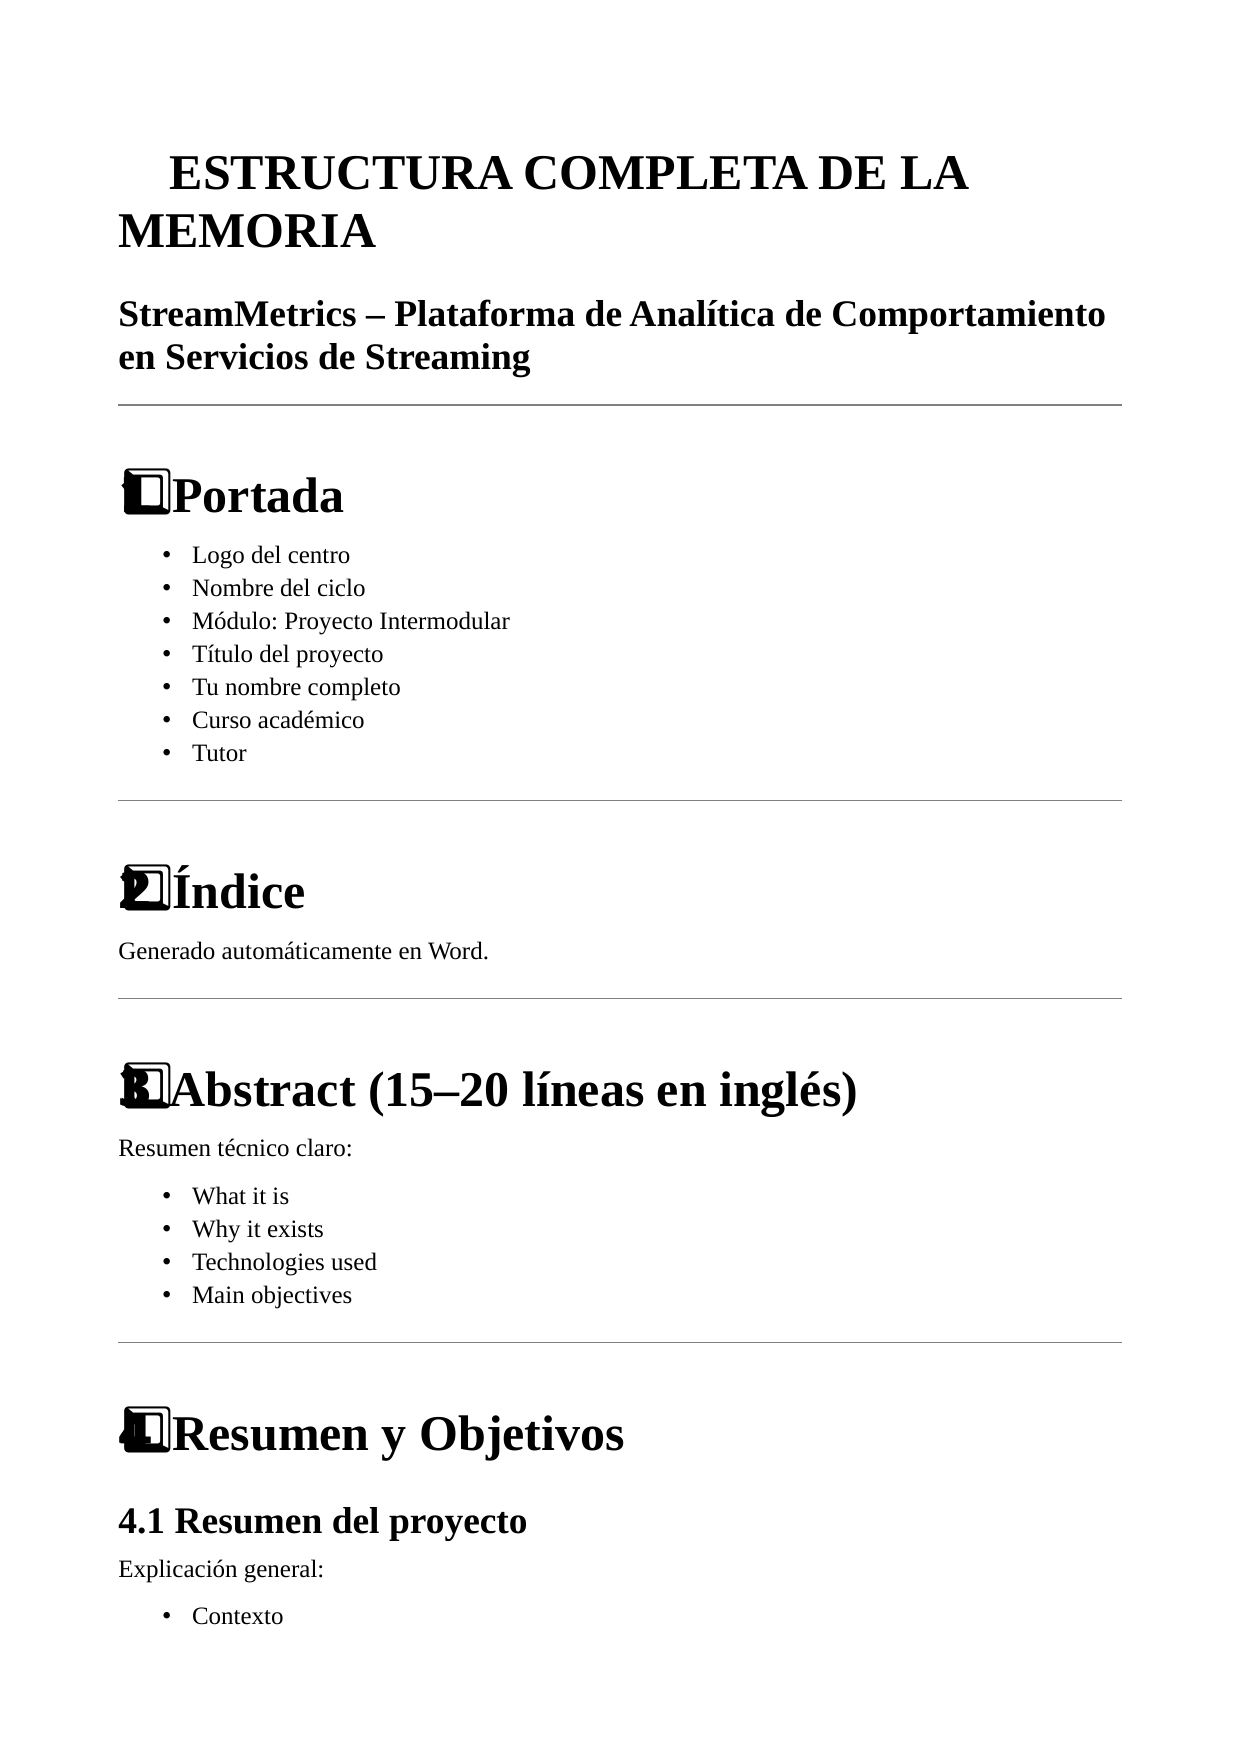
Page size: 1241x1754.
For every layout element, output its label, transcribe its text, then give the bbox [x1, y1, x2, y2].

list Main objectives [162, 1280, 1122, 1309]
subtitle 3️⃣ Abstract (15–20 líneas en inglés) [118, 1053, 1122, 1121]
subtitle 2️⃣ Índice [118, 855, 1122, 923]
list Logo del centro [162, 540, 1122, 569]
list Tutor [162, 738, 1122, 767]
list What it is [162, 1181, 1122, 1209]
subtitle 4.1 Resumen del proyecto [118, 1498, 1122, 1541]
list Contexto [162, 1601, 1122, 1630]
list Nombre del ciclo [162, 573, 1122, 602]
text Generado automáticamente en Word. [118, 936, 1122, 964]
list Título del proyecto [162, 639, 1122, 668]
list Módulo: Proyecto Intermodular [162, 606, 1122, 635]
subtitle 📘 ESTRUCTURA COMPLETA DE LA MEMORIA [118, 143, 1122, 258]
subtitle 1️⃣ Portada [118, 459, 1122, 528]
list Why it exists [162, 1214, 1122, 1243]
subtitle StreamMetrics – Plataforma de Analítica de Comportamiento en Servicios de Streaming [118, 291, 1122, 378]
text Resumen técnico claro: [118, 1133, 1122, 1162]
list Tu nombre completo [162, 672, 1122, 701]
subtitle 4️⃣ Resumen y Objetivos [118, 1397, 1122, 1465]
list Curso académico [162, 705, 1122, 734]
list Technologies used [162, 1247, 1122, 1276]
text Explicación general: [118, 1554, 1122, 1583]
